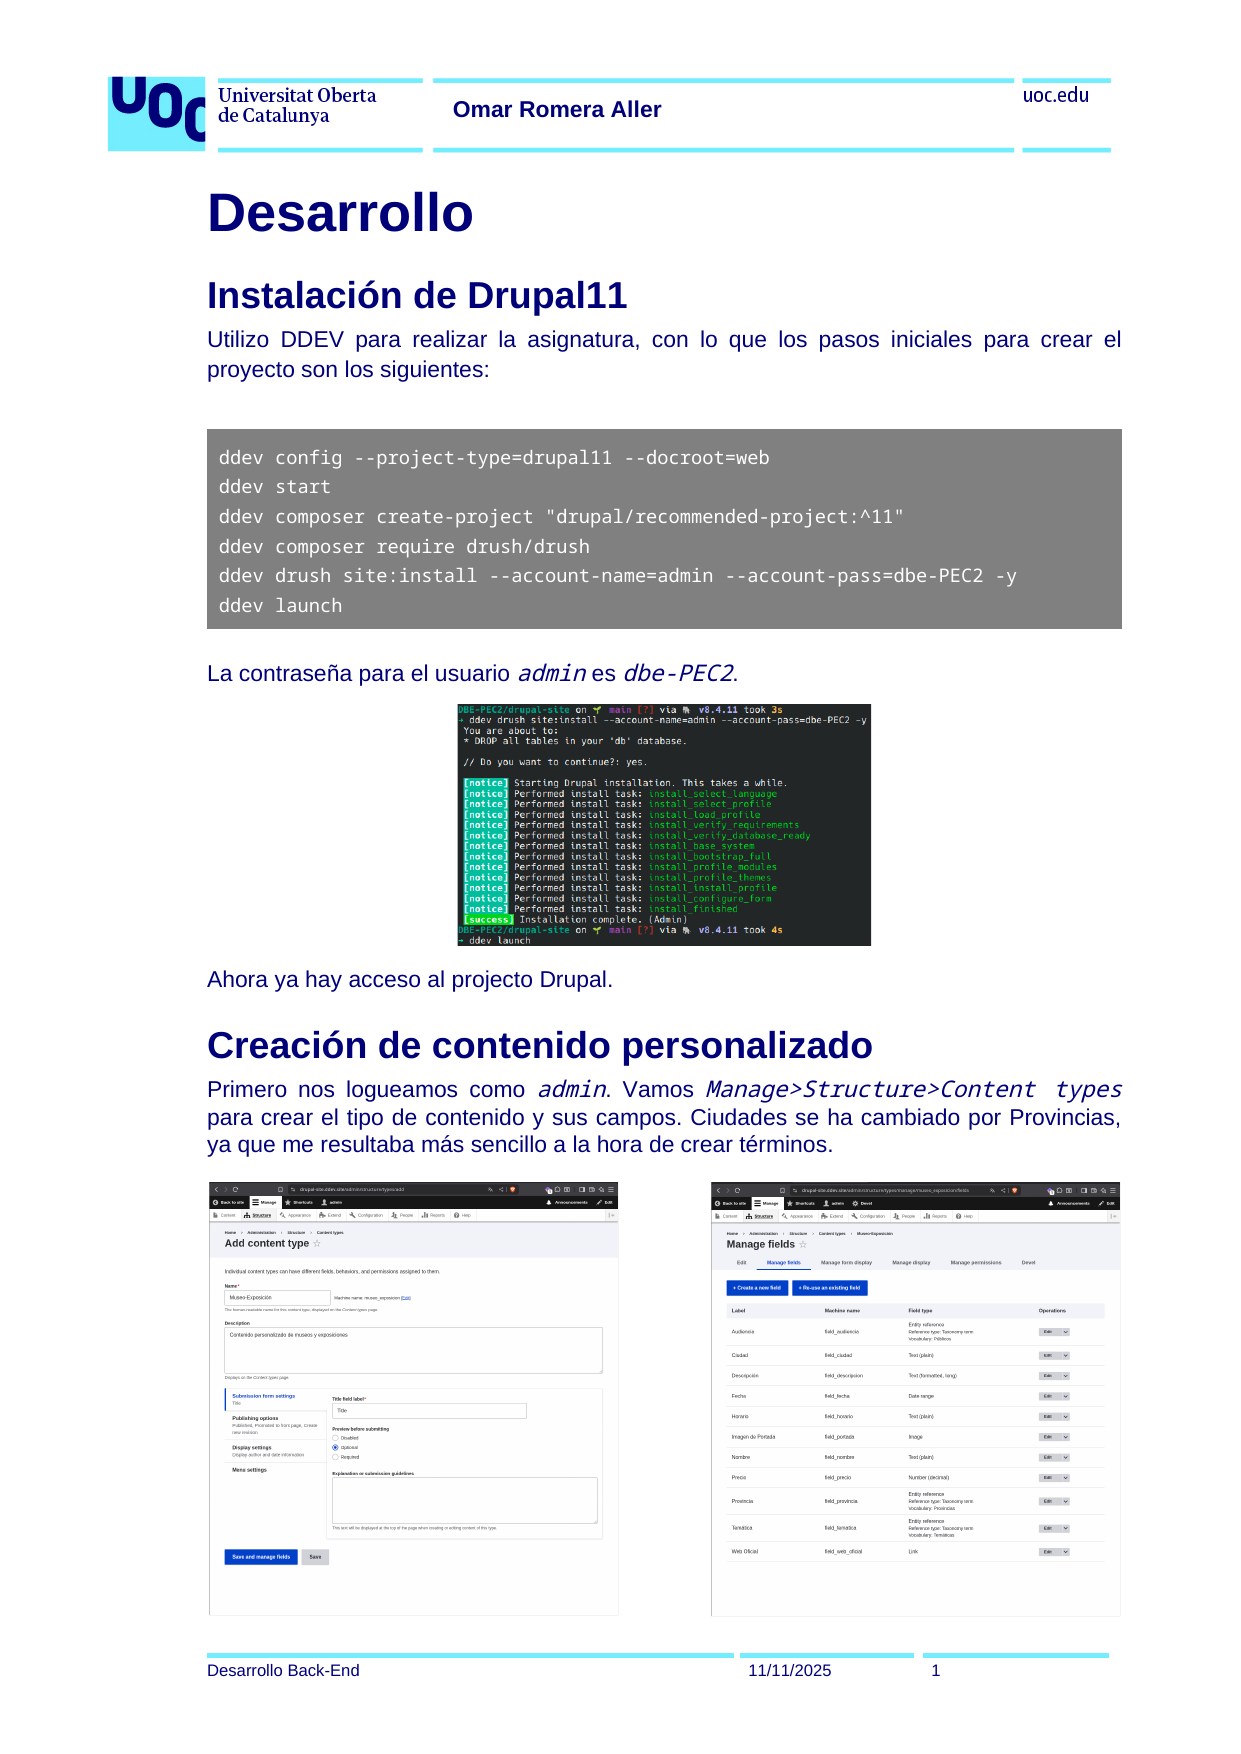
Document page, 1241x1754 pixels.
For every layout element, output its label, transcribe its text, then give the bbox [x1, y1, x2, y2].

text Utilizo DDEV para realizar la asignatura, con lo que los pasos iniciales para crear el proyecto son los siguientes: [207, 326, 1122, 383]
picture [457, 704, 872, 946]
subtitle Creación de contenido personalizado [207, 1022, 1122, 1067]
text Primero nos logueamos como admin. Vamos Manage>Structure>Content types para crear el tipo de contenido y sus campos. Ciudades se ha cambiado por Provincias, ya que me resultaba más sencillo a la hora de crear términos. [207, 1076, 1122, 1158]
picture [206, 1182, 621, 1618]
text Ahora ya hay acceso al projecto Drupal. [207, 689, 1122, 993]
picture [107, 76, 1111, 153]
picture [708, 1182, 1123, 1619]
subtitle Instalación de Drupal11 [207, 273, 1122, 318]
subtitle Desarrollo [207, 187, 1122, 243]
text La contraseña para el usuario admin es dbe-PEC2. [207, 632, 1122, 687]
table_header ddev config --project-type=drupal11 --docroot=web ddev start ddev composer create-project "drupal/recommended-project:^11" ddev composer require drush/drush ddev drush site:install --account-name=admin --account-pass=dbe-PEC2 -y ddev launch [207, 429, 1122, 629]
